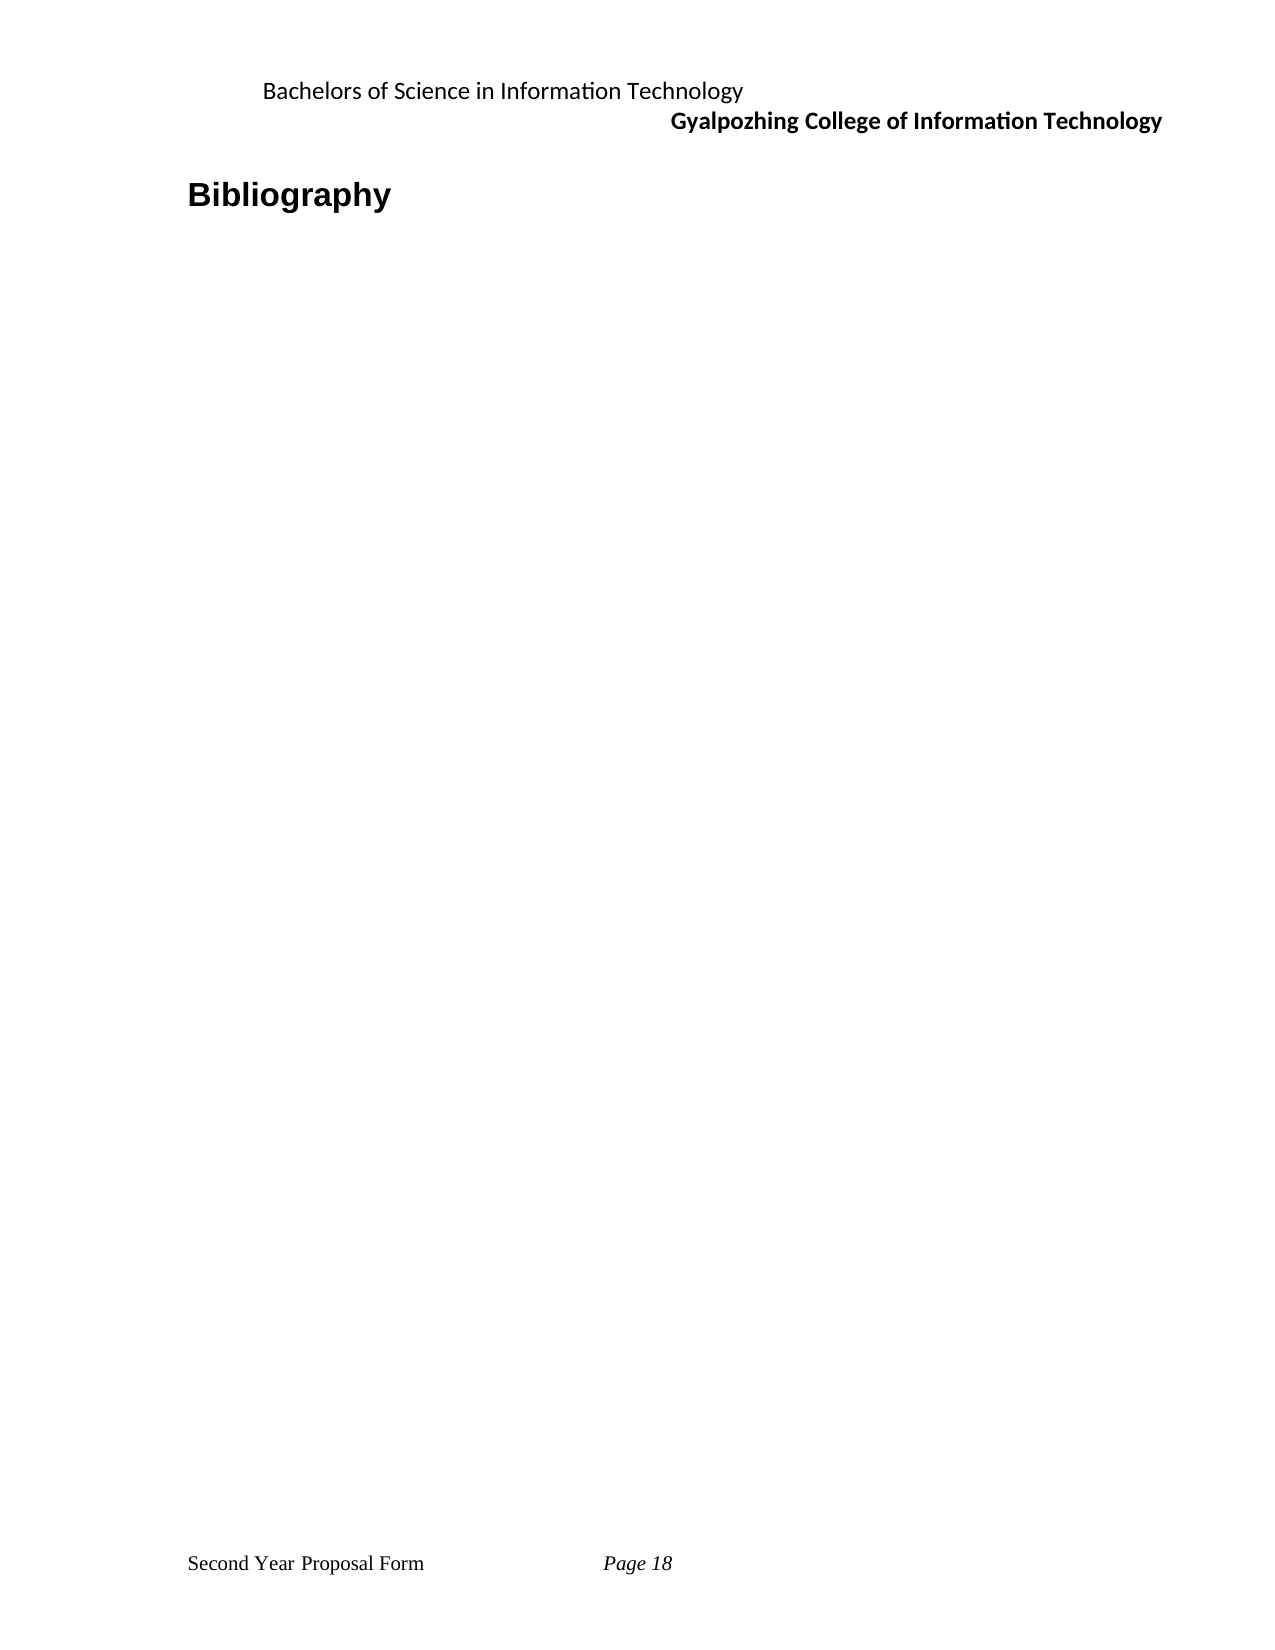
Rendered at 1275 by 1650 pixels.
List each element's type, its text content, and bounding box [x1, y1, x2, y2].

subtitle Bibliography [187, 175, 1162, 213]
